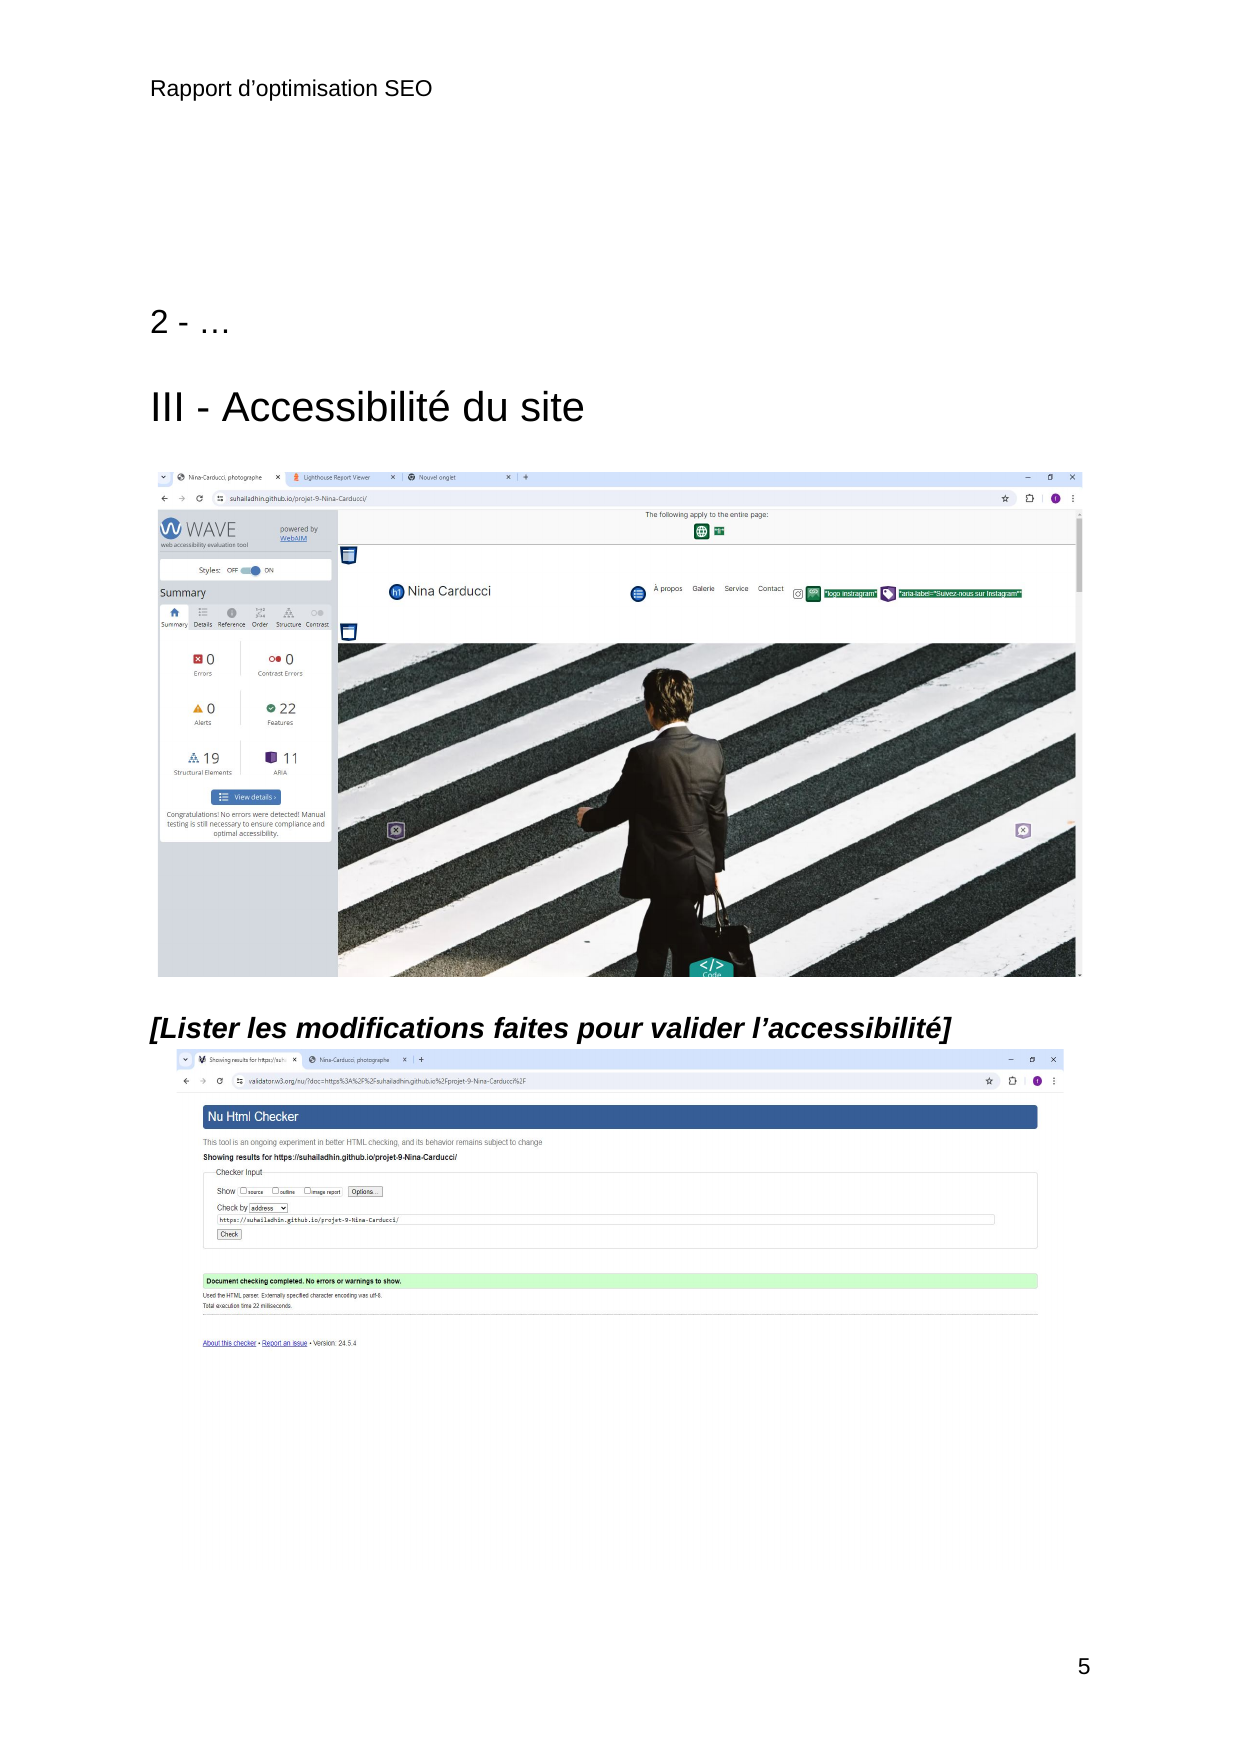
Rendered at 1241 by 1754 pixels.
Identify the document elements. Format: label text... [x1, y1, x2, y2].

picture [176, 1049, 1064, 1570]
subtitle III - Accessibilité du site [150, 382, 1090, 430]
picture [157, 472, 1083, 977]
subtitle 2 - … [150, 302, 1090, 340]
text [Lister les modifications faites pour valider l’accessibilité] [150, 1011, 1090, 1044]
